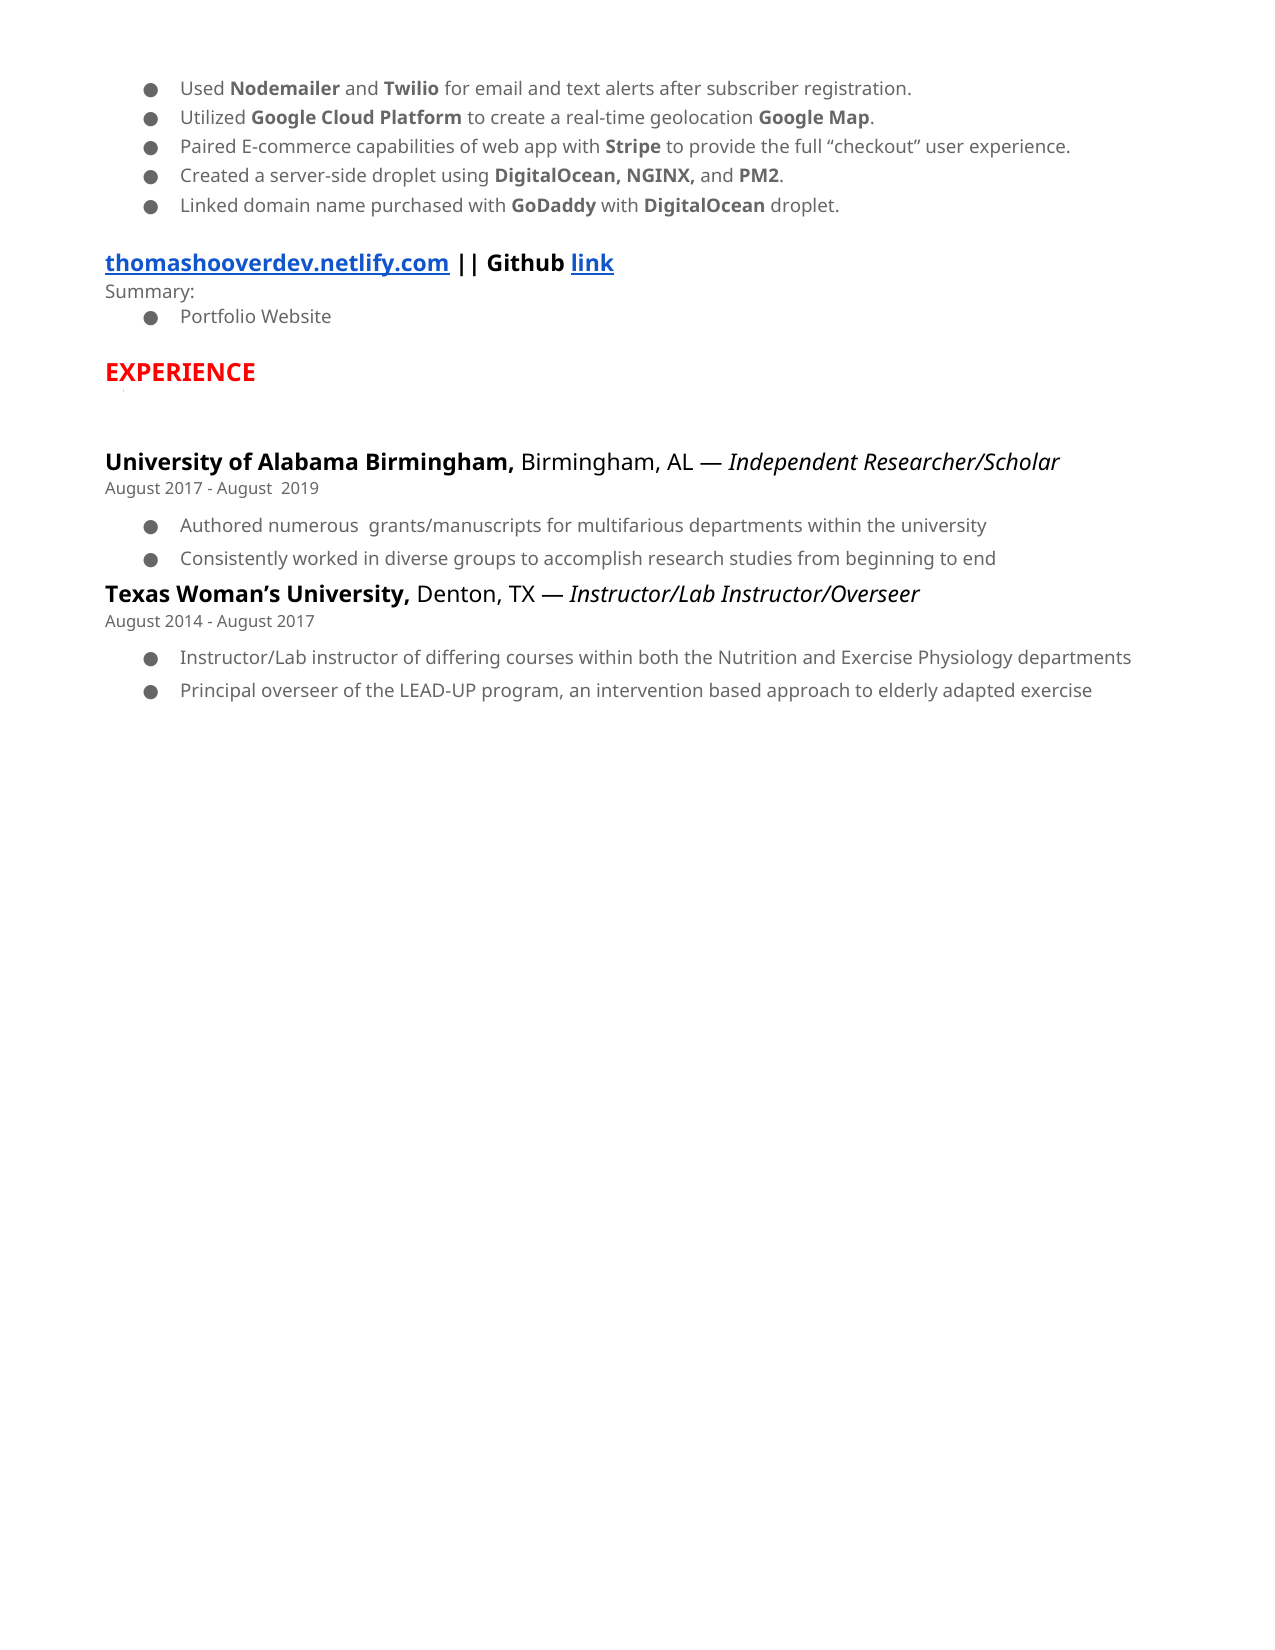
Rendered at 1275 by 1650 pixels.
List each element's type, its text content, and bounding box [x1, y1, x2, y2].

table_cell EDUCATION DevMountain, Phoenix, AZ — Full Stack Web Development Graduated December 2019 Built full-stack personal and group web projects using Javascript, NodeJS, React, and Postgres. Over 1000 hours of intensive, instructor-lead, project-based training and self studying primarily in React, NodeJS, Express, Postgres, MongoDB, HTML, CSS, SASS, and Javascript. Version Control of all projects and mini-projects using Git (Github/Gitlab). Texas Woman’s University, Denton, TX — Masters of Science, Exercise and Sports Nutrition Graduated August 2017 University of Texas at Arlington, Arlington, TX — Bachelors of Science, Exercise Science Graduated August 2014 SKILLS Experience working with the following: Common programs: Microsoft Office Front-end: React, React-Redux, Javascript, HTML(HTML5), CSS(CSS3), SASS, LESS, ChartJS, D3 Back-end: Node(NodeJS/Node.js), Express(ExpressJS/Express.js), RESTful API, Axios, Nginx Databases: SQL, Postgres SQL(PostgreSQL), MongoDB, Firebase Additional resources: SAS, VS Code, Git, Github, Gitlab, Jira, Trello, Jest, Enzyme, Jasmine, Postman, AWS, Nodemailer, Twilio, Slack, DigitalOcean, Stripe, Google Cloud Platform, npm, yarn PROJECTS burgerhoover.netlify.com || Github link Summary: In two weeks, created a burger-building web application for ordering a customizable burger. Responsibilities: Developed a burger builder web application using React.js/Redux, NodeJS, and Firebase using VS Code as my IDE and Github as my version control platform. Used HTML, CSS3, SASS, and Javascript to build an interactive and mobile-responsive user interface (UI). Created Lifecycle Methods, Hooks, Props, and Events to create an efficient, function-based web app. Intertwined action creators with reducers using Redux that also stored user session/tokenId’s. Used React Axios to fetch web API requests from Firebase to update state in the store of Redux. Utilized Postman for testing API endpoints that communicated with Firebase. Incorporated authorization and validation for login and ordering capabilities. Built reusable React functional components. Wrote and performed testing using React Jest and Enzyme. Coded Git repository that syncs with Netlify to continuously redeploy app via auto-updates. voidkanban.com || Github link Summary: In two weeks, created a bug/ticket tracking (kanban board) web app that is group-focused and incorporates various group-communication methods. Responsibilities: Developed a web application using React.js/Redux, Node.js, Express, and Postgres using VS Code as our IDE and Github as our version control platform. Used Slack, Jira, Git commands, and real-time interaction to communicate with group effectively and efficiently. Used HTML, CSS3, SASS, Javascript, and React-Beautiful-DnD to build an interactive user interface (UI). Created media queries for dynamic mobile-responsiveness. Created Lifecycle Methods, Hooks, State, Props, and Events to create a dynamic web app. Intertwined action creators with reducers using Redux. Created a hashed-password system for increased security using bcrypt. Reformat database SQL queries/scripts to work with dynamic drag-n-drop features after UI rendering. Used React Axios to fetch web API requests from Postgres to update state in the store of Redux and state of components. Utilized Postman for testing API endpoints that communicated with Postgres. Wrote and performed testing using React Jest and Enzyme. Incorporated authorization and validation for login and group access capabilities. Implemented Sockets (sockets.io) for real-time chatting between group members. Applied middleware via Express to reduce query hacking. Built reusable React functional components. Created a server-side droplet using DigitalOcean, NGINX, and PM2. Linked domain name purchased with AWS’s Route 53 with DigitalOcean droplet. dunkingonuts.com || Github link Summary: In less than two weeks, created e-commerce capabilities for ordering Dunkin’ products via desktop from scratch. Responsibilities: Developed a web application using React.js/Redux, Node.js, Express, and Postgres using VS Code as my IDE and Github as my version control platform. Used HTML, CSS3, SASS, and Javascript to build an interactive user interface (UI). Created media queries for dynamic mobile-responsiveness. Created Lifecycle Methods, State, Props, and Events to create a dynamic web app. Intertwined action creators with reducers using Redux. Used React Axios to fetch web API requests from Postgres to update state in the store of Redux and state of components. Utilized Postman for testing API endpoints that communicated with Postgres. Created a hashed-password system for increased security using bcrypt. Incorporated authorization and validation for login and group access capabilities. Applied middleware via Express to reduce query hacking. Used Trello for task/bug tracking management and organization. Used Nodemailer and Twilio for email and text alerts after subscriber registration. Utilized Google Cloud Platform to create a real-time geolocation Google Map. Paired E-commerce capabilities of web app with Stripe to provide the full “checkout” user experience. Created a server-side droplet using DigitalOcean, NGINX, and PM2. Linked domain name purchased with GoDaddy with DigitalOcean droplet. thomashooverdev.netlify.com || Github link Summary: Portfolio Website EXPERIENCE University of Alabama Birmingham, Birmingham, AL — Independent Researcher/Scholar August 2017 - August 2019 Authored numerous grants/manuscripts for multifarious departments within the university Consistently worked in diverse groups to accomplish research studies from beginning to end Texas Woman’s University, Denton, TX — Instructor/Lab Instructor/Overseer August 2014 - August 2017 Instructor/Lab instructor of differing courses within both the Nutrition and Exercise Physiology departments Principal overseer of the LEAD-UP program, an intervention based approach to elderly adapted exercise [90, 60, 1244, 718]
